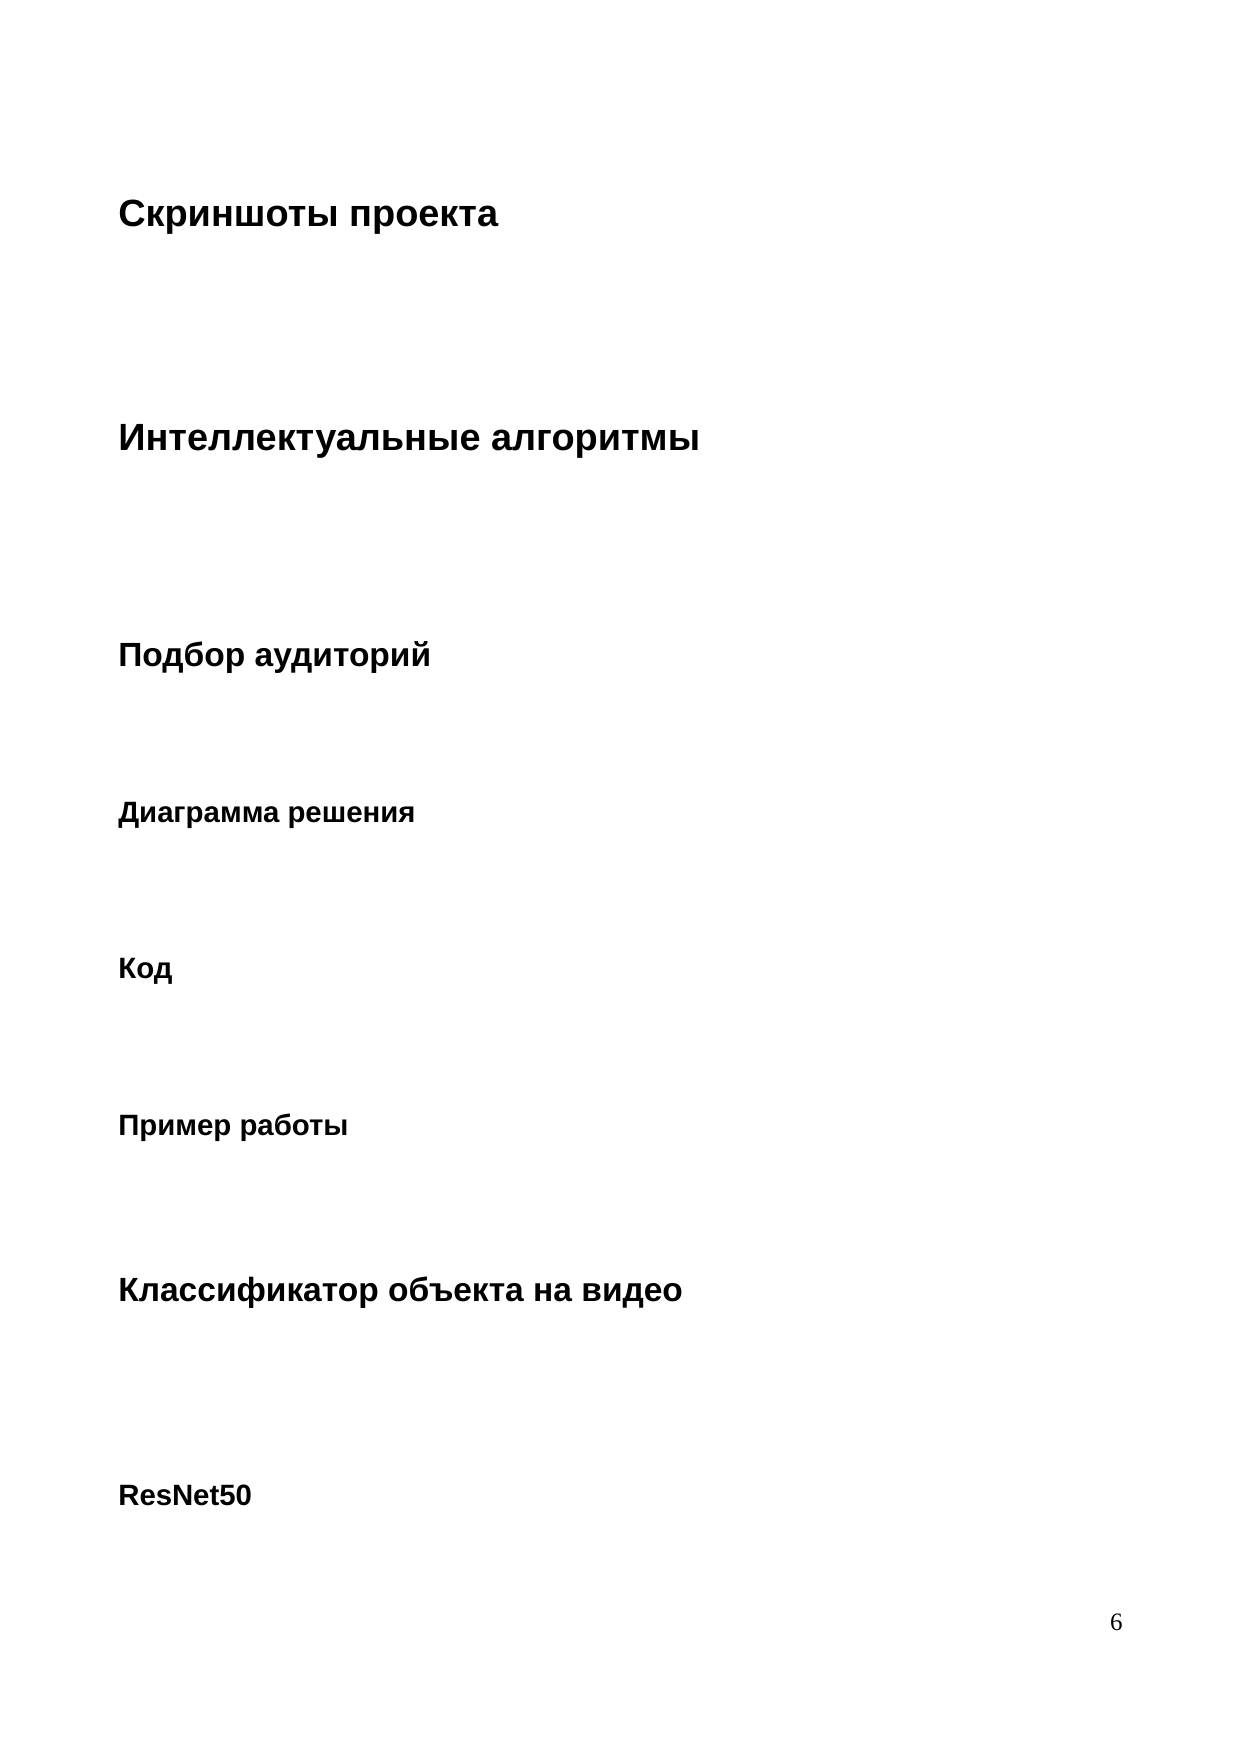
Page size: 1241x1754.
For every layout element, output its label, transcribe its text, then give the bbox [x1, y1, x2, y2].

subtitle Классификатор объекта на видео [118, 1270, 1122, 1308]
subtitle Подбор аудиторий [118, 634, 1122, 673]
subtitle ResNet50 [118, 1478, 1122, 1512]
subtitle Пример работы [118, 1107, 1122, 1141]
subtitle Код [118, 951, 1122, 985]
subtitle Интеллектуальные алгоритмы [118, 415, 1122, 458]
subtitle Диаграмма решения [118, 795, 1122, 829]
subtitle Скриншоты проекта [118, 191, 1122, 234]
